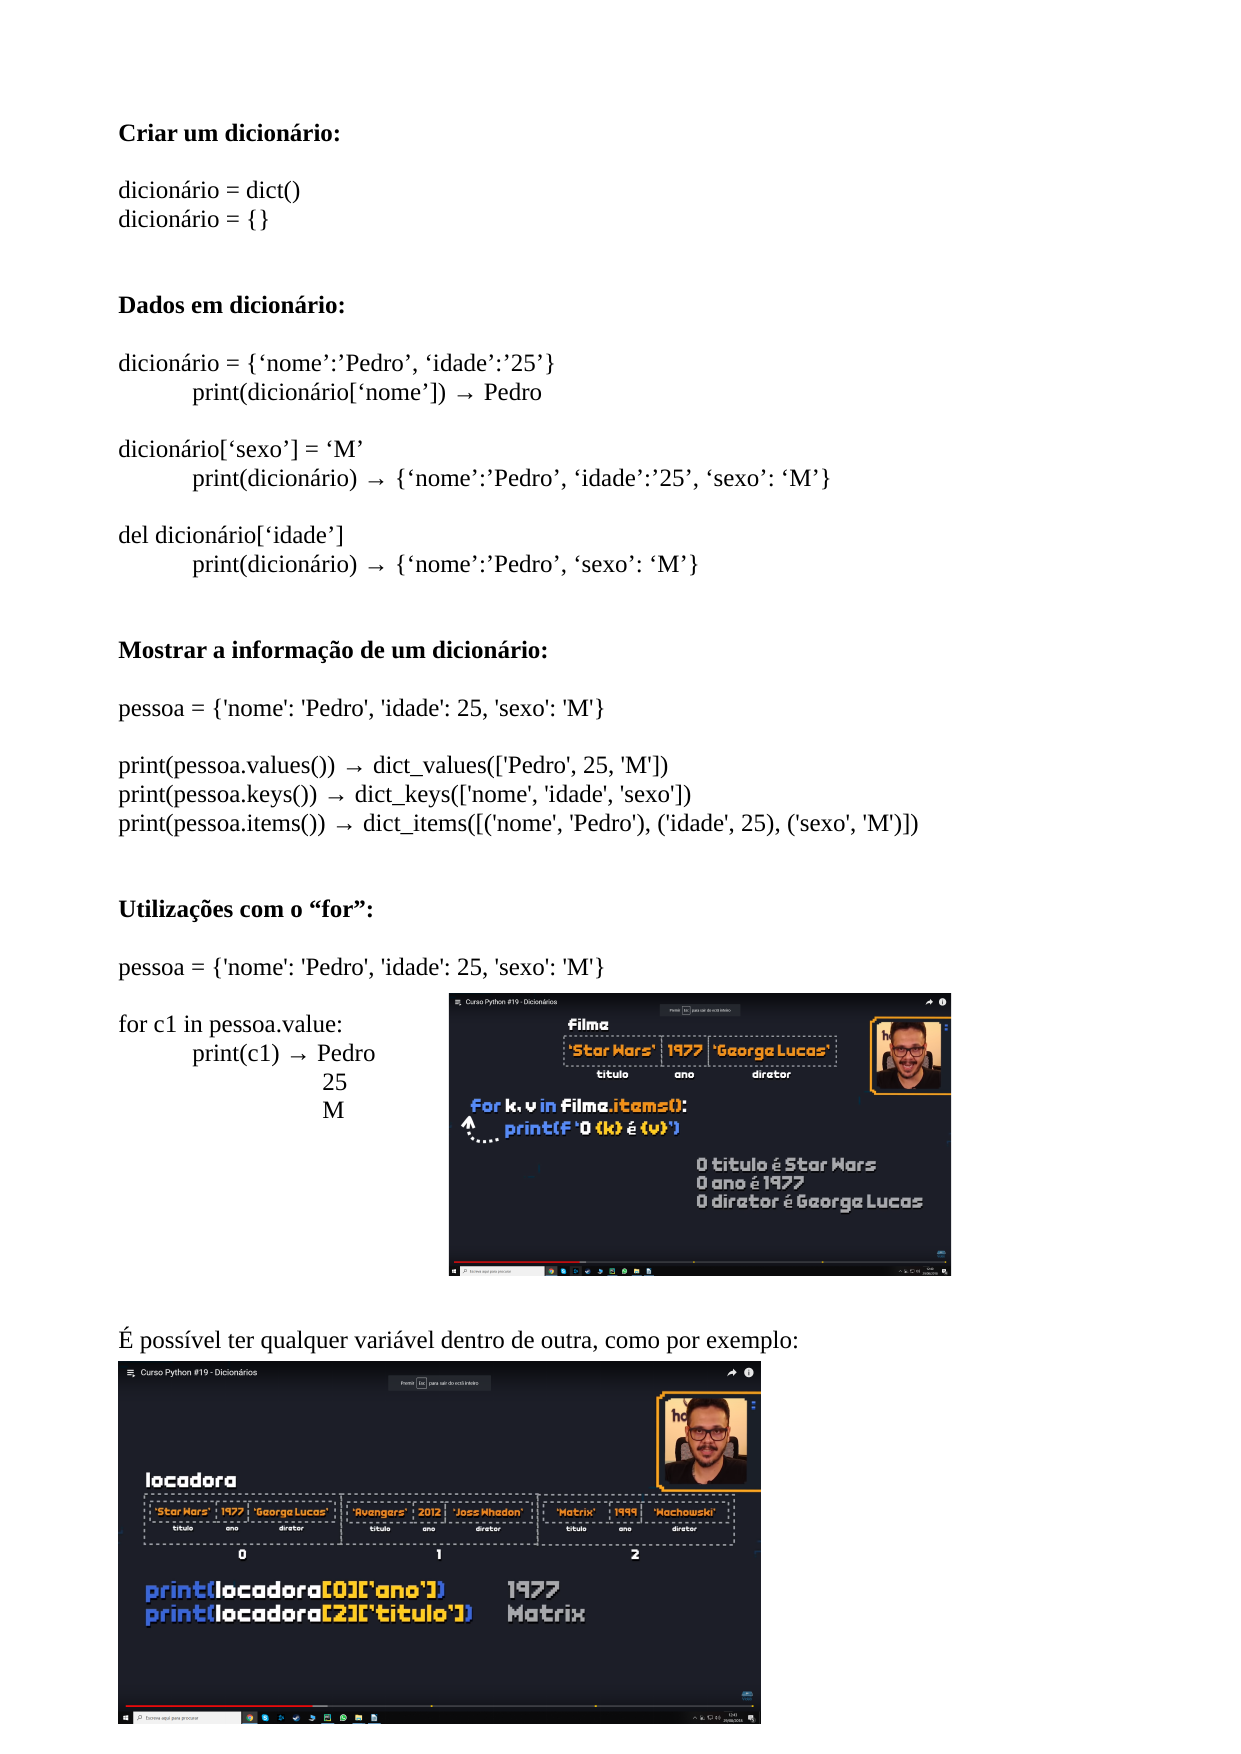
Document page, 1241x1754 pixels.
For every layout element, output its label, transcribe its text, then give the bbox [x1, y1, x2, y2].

text del dicionário[‘idade’] [118, 521, 1122, 549]
text [952, 1067, 1122, 1096]
text print(dicionário) → {‘nome’:’Pedro’, ‘sexo’: ‘M’} [118, 549, 1122, 578]
text M [118, 1096, 448, 1124]
text print(pessoa.keys()) → dict_keys(['nome', 'idade', 'sexo']) [118, 779, 1122, 808]
text [952, 1038, 1122, 1067]
picture [448, 993, 952, 1276]
text print(dicionário) → {‘nome’:’Pedro’, ‘idade’:’25’, ‘sexo’: ‘M’} [118, 463, 1122, 492]
text pessoa = {'nome': 'Pedro', 'idade': 25, 'sexo': 'M'} [118, 693, 1122, 722]
text Dados em dicionário: [118, 291, 1122, 319]
text Utilizações com o “for”: [118, 894, 1122, 923]
text É possível ter qualquer variável dentro de outra, como por exemplo: [118, 1326, 1122, 1354]
text [952, 1009, 1122, 1038]
text for c1 in pessoa.value: [118, 1009, 448, 1038]
text dicionário[‘sexo’] = ‘M’ [118, 434, 1122, 463]
text dicionário = {‘nome’:’Pedro’, ‘idade’:’25’} [118, 348, 1122, 377]
text dicionário = dict() [118, 176, 1122, 204]
text dicionário = {} [118, 204, 1122, 233]
text print(pessoa.items()) → dict_items([('nome', 'Pedro'), ('idade', 25), ('sexo', 'M')]) [118, 808, 1122, 837]
text Mostrar a informação de um dicionário: [118, 636, 1122, 664]
text [952, 1096, 1122, 1124]
text 25 [118, 1067, 448, 1096]
text print(c1) → Pedro [118, 1038, 448, 1067]
text Criar um dicionário: [118, 118, 1122, 147]
text print(pessoa.values()) → dict_values(['Pedro', 25, 'M']) [118, 751, 1122, 779]
picture [118, 1361, 761, 1724]
text print(dicionário[‘nome’]) → Pedro [118, 377, 1122, 406]
text pessoa = {'nome': 'Pedro', 'idade': 25, 'sexo': 'M'} [118, 952, 1122, 981]
